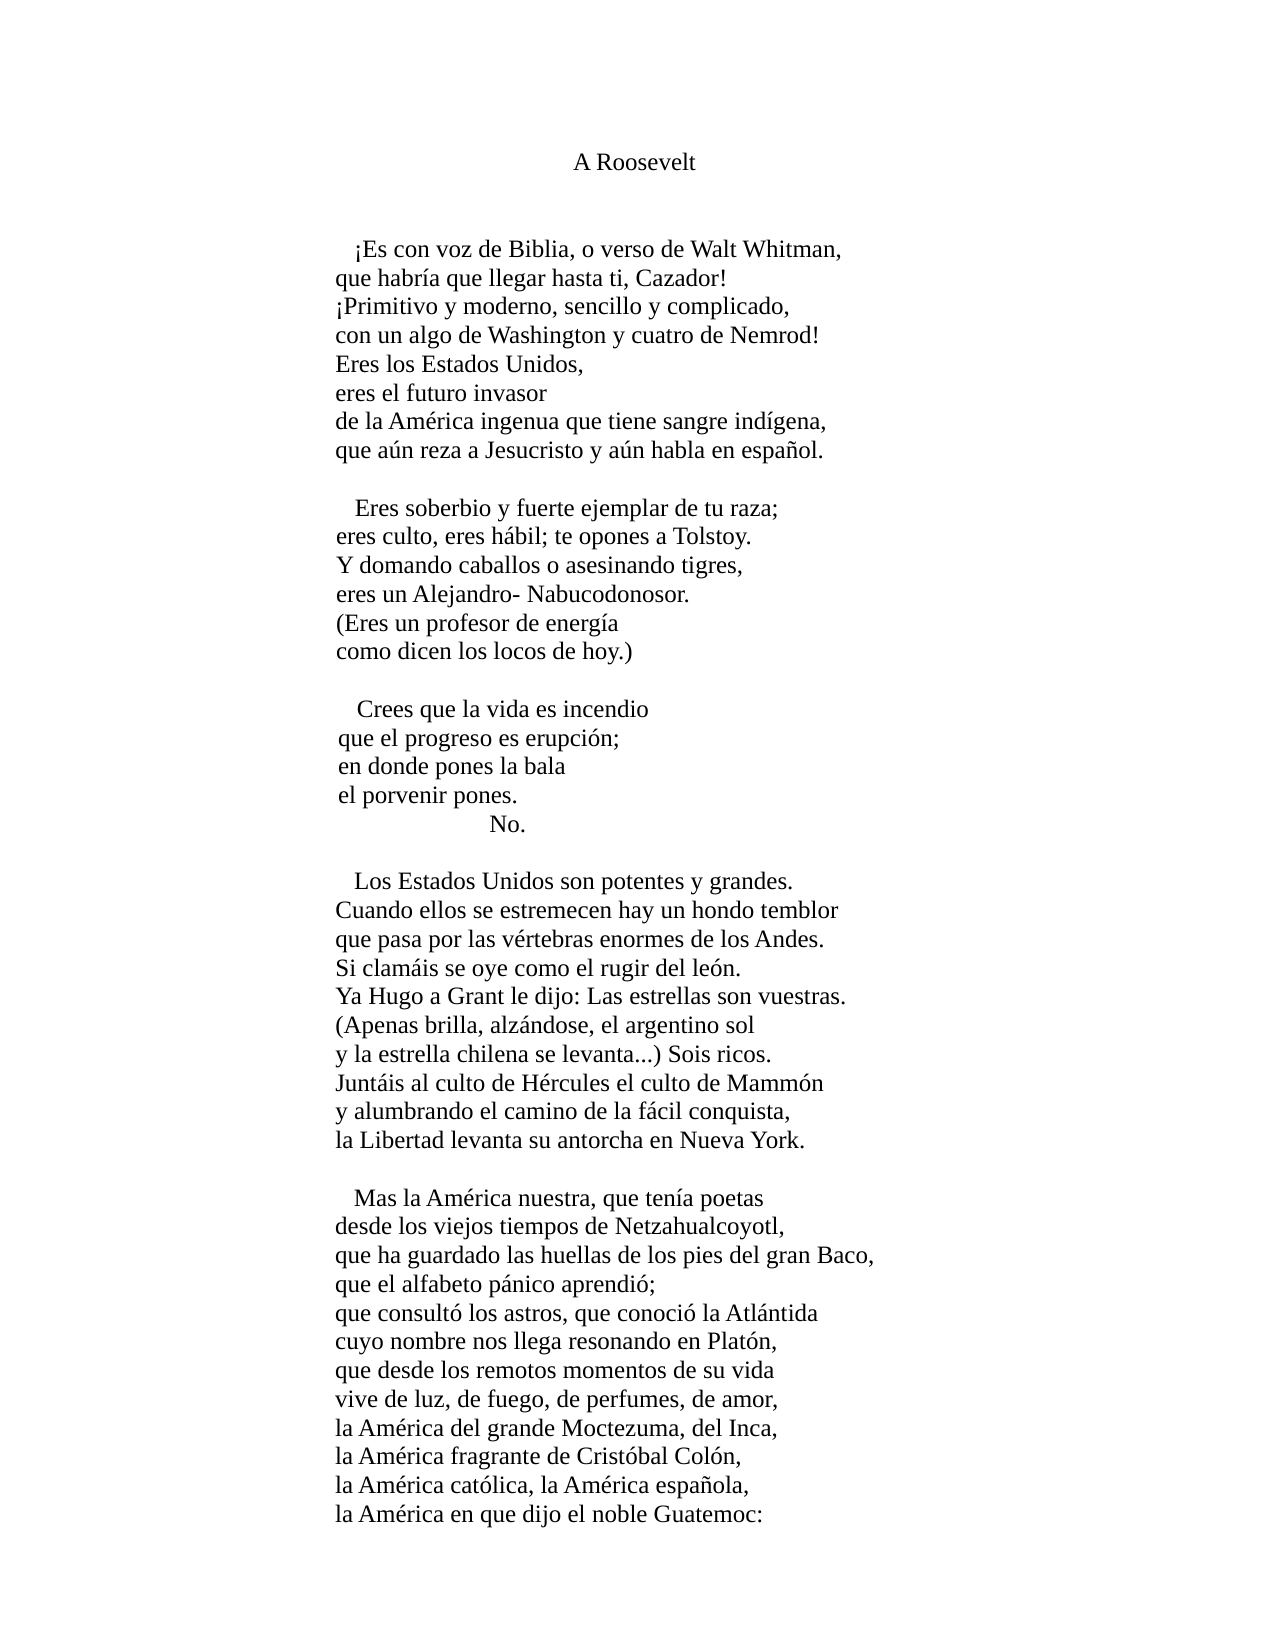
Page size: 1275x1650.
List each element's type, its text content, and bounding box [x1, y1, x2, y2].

table_cell [940, 349, 944, 378]
table_cell [331, 1326, 335, 1355]
table_cell [940, 435, 944, 464]
table_cell [331, 263, 335, 291]
table_cell que el progreso es erupción; [338, 723, 933, 751]
table_cell [331, 1010, 335, 1039]
table_cell [939, 579, 944, 608]
table_cell [940, 981, 944, 1010]
table_cell cuyo nombre nos llega resonando en Platón, [335, 1326, 937, 1355]
table_cell [940, 1125, 944, 1154]
table_cell en donde pones la bala [338, 751, 933, 780]
table_cell [331, 1154, 944, 1183]
table_cell [937, 751, 944, 780]
table_cell la América fragrante de Cristóbal Colón, [335, 1441, 937, 1470]
table_cell que aún reza a Jesucristo y aún habla en español. [335, 435, 937, 464]
table_cell [331, 809, 338, 838]
table_header [331, 234, 335, 263]
table_cell [331, 981, 335, 1010]
table_cell [331, 1068, 335, 1096]
table_cell [940, 1499, 944, 1528]
table_cell con un algo de Washington y cuatro de Nemrod! [335, 320, 937, 349]
table_cell [940, 320, 944, 349]
table_cell [331, 723, 338, 751]
table_cell [940, 1068, 944, 1096]
table_cell [940, 1240, 944, 1269]
table_cell [331, 636, 336, 665]
table_cell [331, 608, 336, 636]
table_cell la Libertad levanta su antorcha en Nueva York. [335, 1125, 937, 1154]
table_cell que pasa por las vértebras enormes de los Andes. [335, 924, 937, 953]
table_cell Cuando ellos se estremecen hay un hondo temblor [335, 895, 937, 924]
table_cell [331, 1298, 335, 1326]
table_cell [331, 953, 335, 981]
table_header [940, 234, 944, 263]
table_cell [331, 1413, 335, 1441]
table_cell [331, 378, 335, 406]
table_cell [940, 1010, 944, 1039]
table_cell [940, 378, 944, 406]
table_cell que habría que llegar hasta ti, Cazador! [335, 263, 937, 291]
table_cell [331, 550, 336, 579]
table_cell como dicen los locos de hoy.) [336, 636, 936, 665]
table_cell [940, 1096, 944, 1125]
table_cell [331, 435, 335, 464]
table_cell [331, 205, 944, 234]
table_cell y la estrella chilena se levanta...) Sois ricos. [335, 1039, 937, 1068]
table_cell [331, 579, 336, 608]
table_header [331, 1183, 335, 1211]
table_cell [939, 550, 944, 579]
table_cell [331, 1240, 335, 1269]
table_header [940, 1183, 944, 1211]
table_cell la América en que dijo el noble Guatemoc: [335, 1499, 937, 1528]
table_cell [940, 263, 944, 291]
table_cell [937, 723, 944, 751]
table_cell No. [338, 809, 933, 838]
table_cell [933, 751, 937, 780]
table_cell [940, 1413, 944, 1441]
table_cell [940, 895, 944, 924]
table_cell [331, 349, 335, 378]
table_cell Y domando caballos o asesinando tigres, [336, 550, 936, 579]
table_cell [939, 521, 944, 550]
table_header [331, 866, 335, 895]
table_cell [933, 809, 937, 838]
table_cell [940, 953, 944, 981]
table_header [937, 694, 944, 723]
table_cell [940, 291, 944, 320]
table_cell [331, 895, 335, 924]
table_header Crees que la vida es incendio [338, 694, 933, 723]
table_cell [331, 1441, 335, 1470]
table_cell Ya Hugo a Grant le dijo: Las estrellas son vuestras. [335, 981, 937, 1010]
table_cell [940, 1211, 944, 1240]
table_cell y alumbrando el camino de la fácil conquista, [335, 1096, 937, 1125]
table_cell [331, 1096, 335, 1125]
table_cell [331, 1384, 335, 1413]
table_cell [331, 665, 944, 694]
table_cell (Apenas brilla, alzándose, el argentino sol [335, 1010, 937, 1039]
table_cell [331, 464, 944, 493]
table_cell [940, 1039, 944, 1068]
table_cell [331, 521, 336, 550]
table_cell Juntáis al culto de Hércules el culto de Mammón [335, 1068, 937, 1096]
table_header [939, 493, 944, 521]
table_cell [331, 1470, 335, 1499]
table_cell eres el futuro invasor [335, 378, 937, 406]
table_cell [331, 838, 944, 866]
table_cell [933, 723, 937, 751]
table_cell [331, 924, 335, 953]
table_cell [940, 924, 944, 953]
table_cell [331, 1499, 335, 1528]
table_header [331, 493, 336, 521]
table_cell [331, 291, 335, 320]
table_cell [331, 1211, 335, 1240]
table_cell [940, 1441, 944, 1470]
table_cell [331, 1125, 335, 1154]
table_cell eres un Alejandro- Nabucodonosor. [336, 579, 936, 608]
table_cell [331, 320, 335, 349]
table_cell [331, 751, 338, 780]
table_header ¡Es con voz de Biblia, o verso de Walt Whitman, [335, 234, 937, 263]
table_cell [940, 1298, 944, 1326]
table_header A Roosevelt [331, 147, 944, 205]
table_cell [937, 780, 944, 809]
table_cell [940, 1470, 944, 1499]
table_header Los Estados Unidos son potentes y grandes. [335, 866, 937, 895]
table_cell Si clamáis se oye como el rugir del león. [335, 953, 937, 981]
table_header Mas la América nuestra, que tenía poetas [335, 1183, 937, 1211]
table_cell el porvenir pones. [338, 780, 933, 809]
table_cell ¡Primitivo y moderno, sencillo y complicado, [335, 291, 937, 320]
table_cell [939, 608, 944, 636]
table_header [933, 694, 937, 723]
table_cell vive de luz, de fuego, de perfumes, de amor, [335, 1384, 937, 1413]
table_cell [940, 1269, 944, 1298]
table_cell [933, 780, 937, 809]
table_cell [331, 1269, 335, 1298]
table_cell [937, 809, 944, 838]
table_cell [940, 1326, 944, 1355]
table_cell eres culto, eres hábil; te opones a Tolstoy. [336, 521, 936, 550]
table_cell la América del grande Moctezuma, del Inca, [335, 1413, 937, 1441]
table_cell que consultó los astros, que conoció la Atlántida [335, 1298, 937, 1326]
table_cell [331, 780, 338, 809]
table_cell que desde los remotos momentos de su vida [335, 1355, 937, 1384]
table_cell que ha guardado las huellas de los pies del gran Baco, [335, 1240, 937, 1269]
table_cell desde los viejos tiempos de Netzahualcoyotl, [335, 1211, 937, 1240]
table_cell [331, 1039, 335, 1068]
table_cell [939, 636, 944, 665]
table_cell [940, 1384, 944, 1413]
table_cell de la América ingenua que tiene sangre indígena, [335, 406, 937, 435]
table_cell (Eres un profesor de energía [336, 608, 936, 636]
table_header [331, 694, 338, 723]
table_header [940, 866, 944, 895]
table_cell la América católica, la América española, [335, 1470, 937, 1499]
table_cell [331, 406, 335, 435]
table_cell que el alfabeto pánico aprendió; [335, 1269, 937, 1298]
table_header Eres soberbio y fuerte ejemplar de tu raza; [336, 493, 936, 521]
table_cell [940, 406, 944, 435]
table_cell [331, 1355, 335, 1384]
table_cell Eres los Estados Unidos, [335, 349, 937, 378]
table_cell [940, 1355, 944, 1384]
